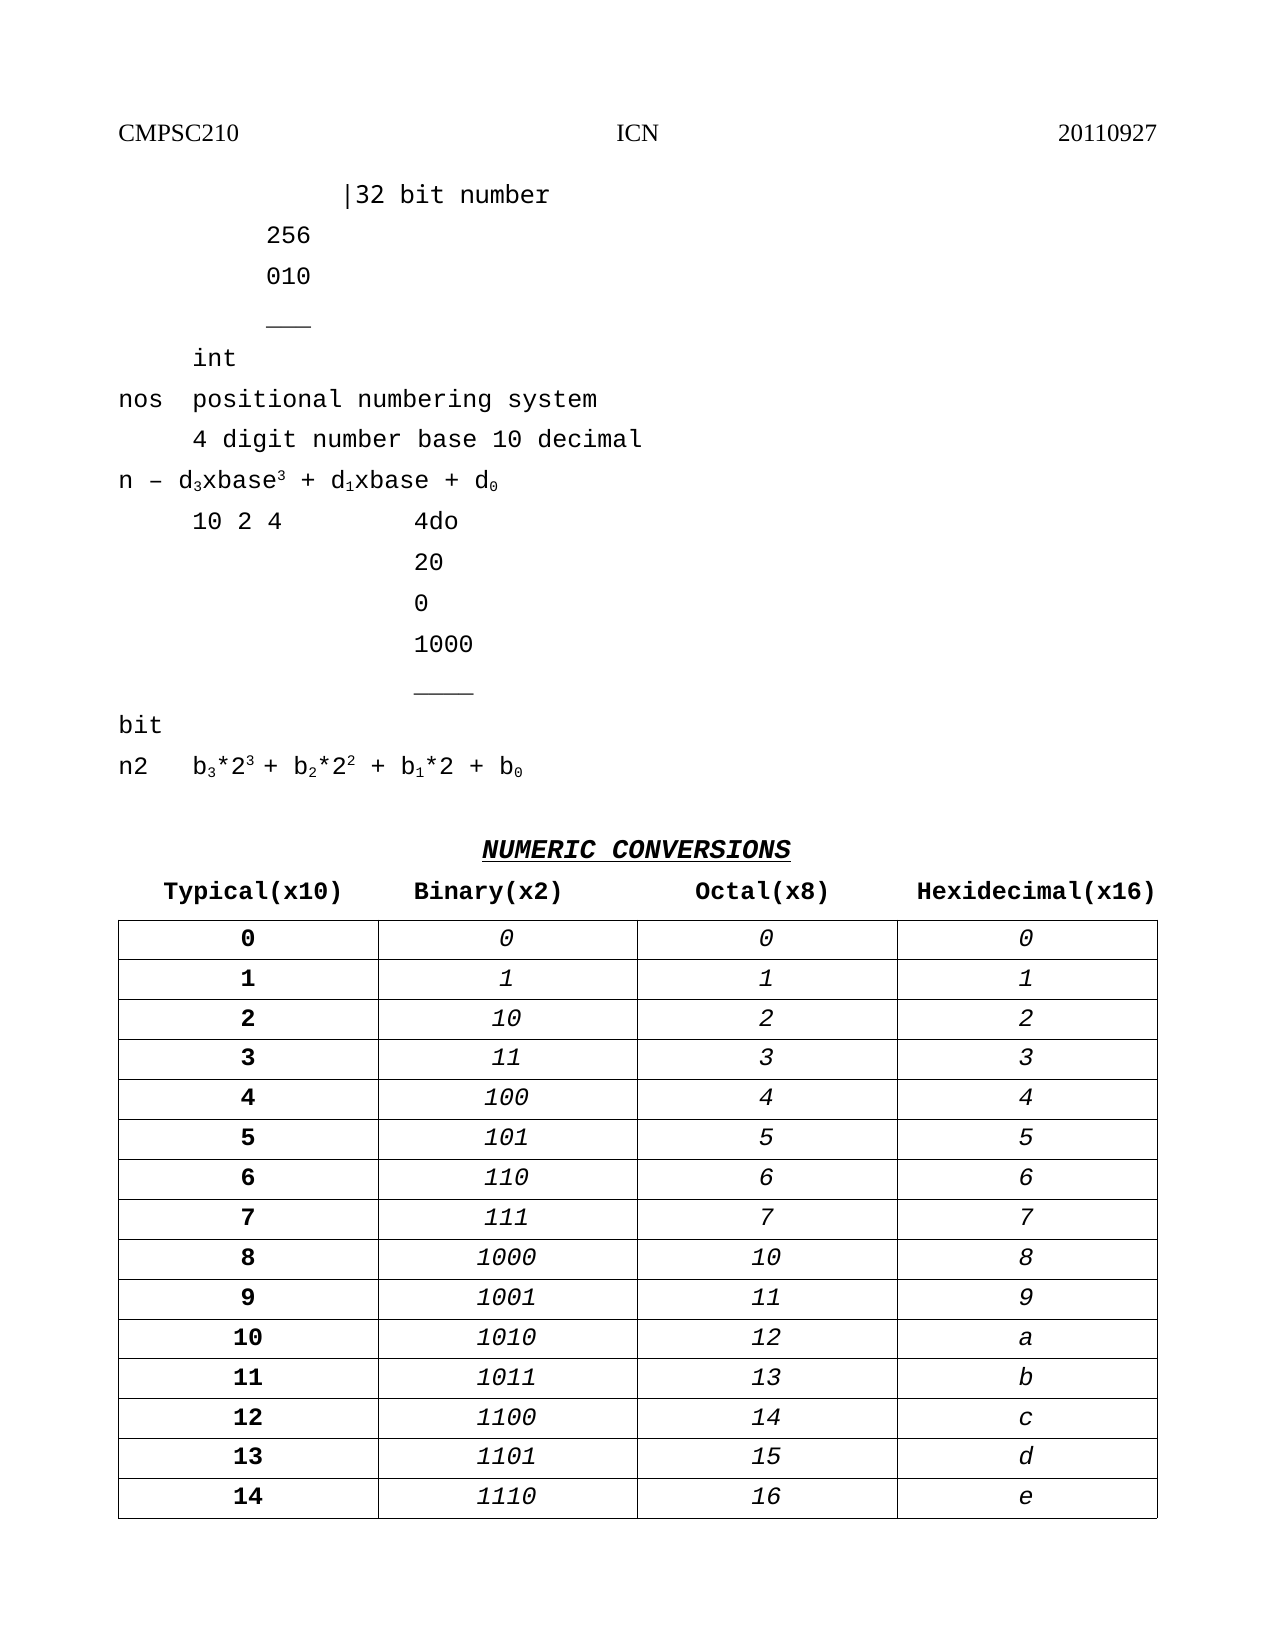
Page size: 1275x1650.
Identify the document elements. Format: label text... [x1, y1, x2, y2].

table_cell 111 [379, 1200, 637, 1239]
table_cell 1 [379, 960, 637, 999]
table_cell 3 [898, 1040, 1157, 1079]
table_cell 9 [898, 1280, 1157, 1318]
text 1000 [118, 631, 1157, 659]
table_cell 5 [898, 1120, 1157, 1159]
text n2 b3*23 + b2*22 + b1*2 + b0 [118, 754, 1157, 782]
table_cell 4 [119, 1080, 378, 1119]
table_header 0 [898, 921, 1157, 959]
table_cell 10 [638, 1240, 897, 1278]
table_cell 100 [379, 1080, 637, 1119]
table_cell 9 [119, 1280, 378, 1318]
table_cell 6 [119, 1160, 378, 1199]
text n – d3xbase3 + d1xbase + d0 [118, 468, 1157, 496]
text ___ [118, 304, 1157, 333]
table_cell 4 [638, 1080, 897, 1119]
table_cell e [898, 1479, 1157, 1518]
table_cell 10 [119, 1320, 378, 1358]
table_cell 1011 [379, 1359, 637, 1398]
table_cell b [898, 1359, 1157, 1398]
table_cell 1000 [379, 1240, 637, 1278]
table_cell 14 [638, 1399, 897, 1438]
table_cell 6 [638, 1160, 897, 1199]
table_cell c [898, 1399, 1157, 1438]
text bit [118, 713, 1157, 741]
table_cell 14 [119, 1479, 378, 1518]
table_cell 5 [119, 1120, 378, 1159]
text NUMERIC CONVERSIONS [118, 835, 1157, 866]
table_cell 7 [638, 1200, 897, 1239]
table_cell 11 [379, 1040, 637, 1079]
text nos positional numbering system [118, 386, 1157, 414]
table_cell 110 [379, 1160, 637, 1199]
text 0 [118, 590, 1157, 619]
table_cell 1010 [379, 1320, 637, 1358]
table_cell d [898, 1439, 1157, 1478]
table_cell 1 [638, 960, 897, 999]
table_cell 6 [898, 1160, 1157, 1199]
text ____ [118, 672, 1157, 700]
table_cell 15 [638, 1439, 897, 1478]
table_cell 1 [898, 960, 1157, 999]
table_cell 7 [119, 1200, 378, 1239]
table_cell 101 [379, 1120, 637, 1159]
table_cell 8 [119, 1240, 378, 1278]
table_cell 2 [898, 1000, 1157, 1039]
table_cell 3 [119, 1040, 378, 1079]
table_cell 12 [119, 1399, 378, 1438]
text 010 [118, 264, 1157, 292]
table_cell 12 [638, 1320, 897, 1358]
table_cell 1110 [379, 1479, 637, 1518]
text 10 2 4 4do [118, 509, 1157, 537]
table_header 0 [638, 921, 897, 959]
table_cell 11 [638, 1280, 897, 1318]
table_cell 3 [638, 1040, 897, 1079]
table_cell 4 [898, 1080, 1157, 1119]
text int [118, 345, 1157, 374]
table_cell 2 [638, 1000, 897, 1039]
text 20 [118, 549, 1157, 578]
table_header 0 [119, 921, 378, 959]
text 4 digit number base 10 decimal [118, 427, 1157, 455]
table_cell 1 [119, 960, 378, 999]
text Typical(x10) Binary(x2) Octal(x8) Hexidecimal(x16) [118, 879, 1157, 907]
table_cell 7 [898, 1200, 1157, 1239]
table_cell 2 [119, 1000, 378, 1039]
table_cell 8 [898, 1240, 1157, 1278]
table_cell 1001 [379, 1280, 637, 1318]
text |32 bit number [118, 176, 1157, 210]
table_cell 13 [119, 1439, 378, 1478]
table_cell 10 [379, 1000, 637, 1039]
text 256 [118, 223, 1157, 251]
table_cell 1101 [379, 1439, 637, 1478]
table_cell 11 [119, 1359, 378, 1398]
table_cell 16 [638, 1479, 897, 1518]
table_header 0 [379, 921, 637, 959]
table_cell 13 [638, 1359, 897, 1398]
table_cell 1100 [379, 1399, 637, 1438]
table_cell a [898, 1320, 1157, 1358]
table_cell 5 [638, 1120, 897, 1159]
